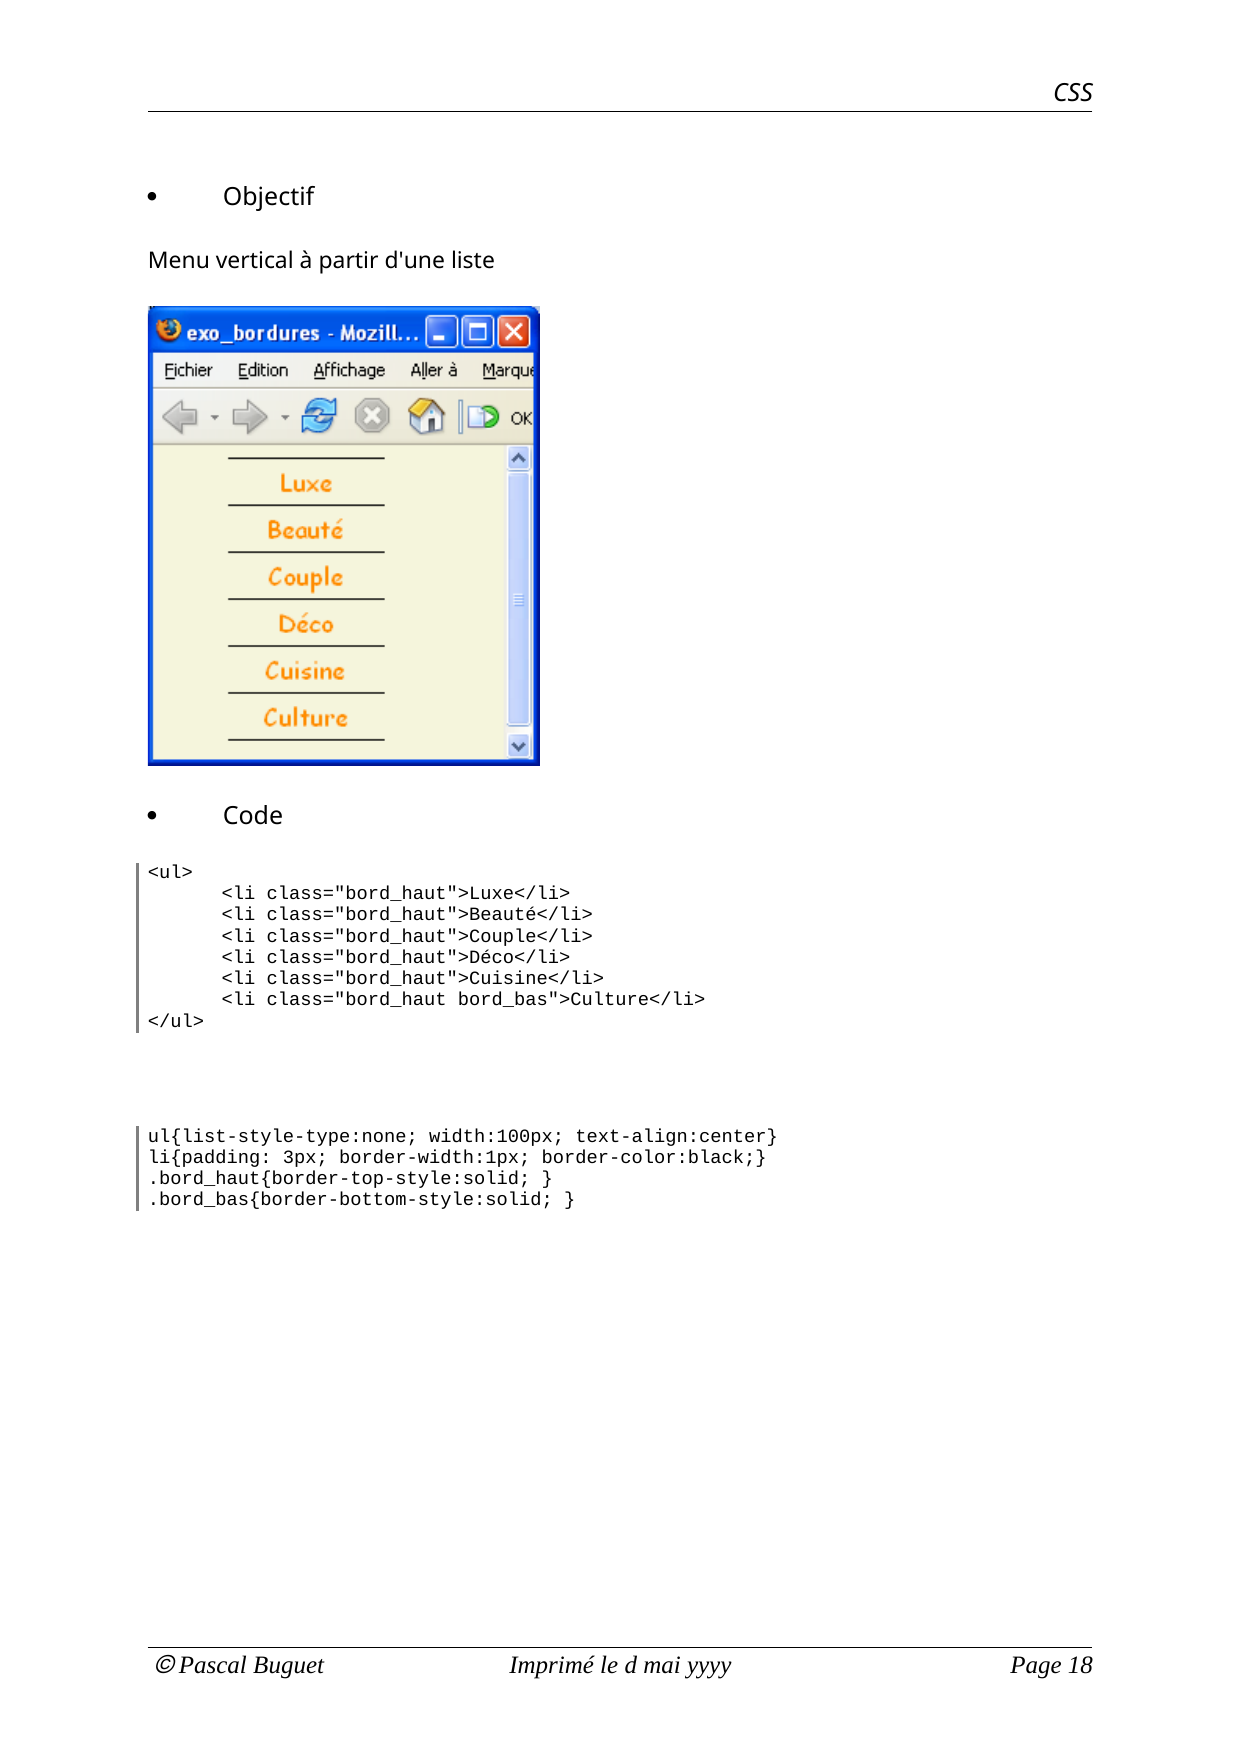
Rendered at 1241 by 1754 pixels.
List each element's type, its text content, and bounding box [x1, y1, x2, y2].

text <ul> [148, 863, 1092, 884]
text .bord_bas{border-bottom-style:solid; } [148, 1190, 1092, 1211]
text li{padding: 3px; border-width:1px; border-color:black;} [148, 1148, 1092, 1169]
text <li class="bord_haut">Déco</li> [148, 948, 1092, 969]
picture [147, 306, 540, 766]
text <li class="bord_haut">Couple</li> [148, 926, 1092, 948]
text ul{list-style-type:none; width:100px; text-align:center} [148, 1126, 1092, 1148]
text Menu vertical à partir d'une liste [148, 244, 1092, 276]
text .bord_haut{border-top-style:solid; } [148, 1169, 1092, 1190]
list Code [148, 797, 1092, 831]
list Objectif [148, 179, 1092, 213]
text </ul> [148, 1011, 1092, 1033]
text <li class="bord_haut">Cuisine</li> [148, 969, 1092, 990]
text <li class="bord_haut">Luxe</li> [148, 884, 1092, 905]
text <li class="bord_haut">Beauté</li> [148, 905, 1092, 926]
text <li class="bord_haut bord_bas">Culture</li> [148, 990, 1092, 1011]
